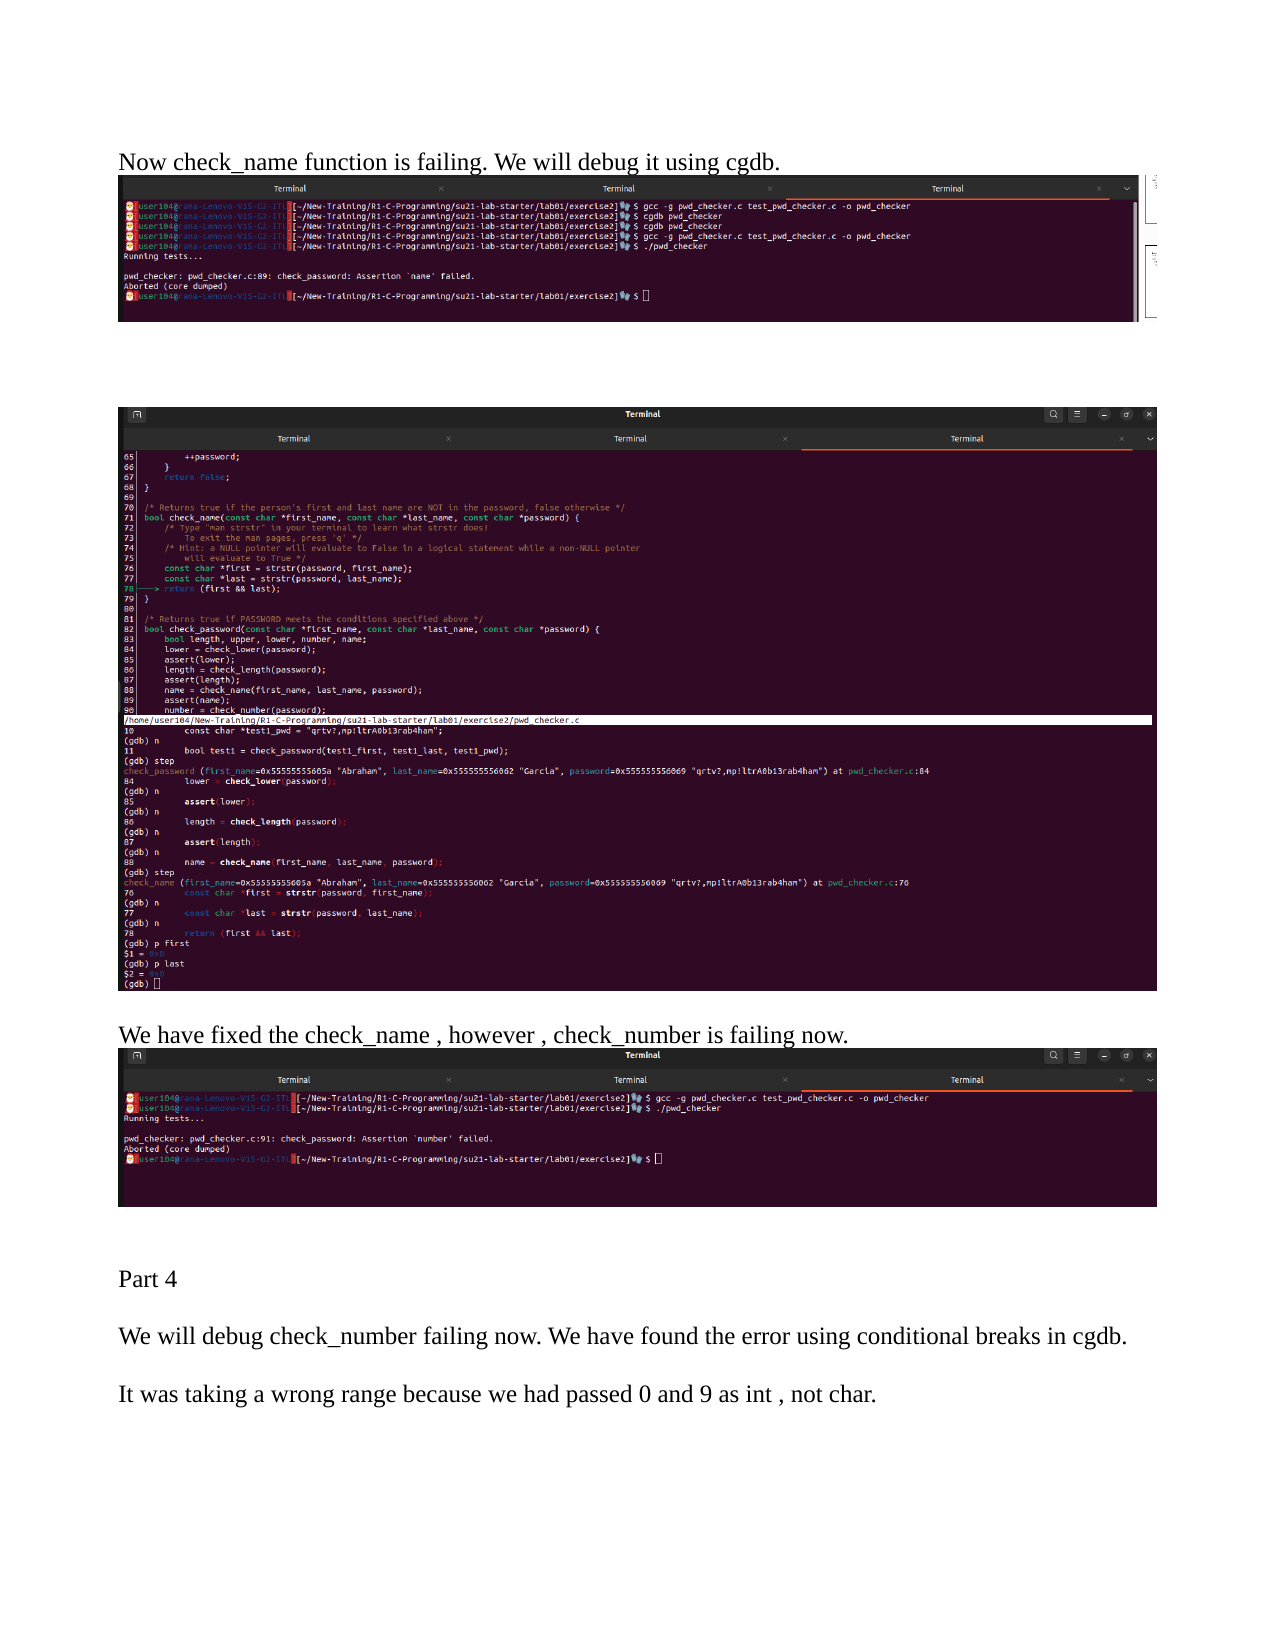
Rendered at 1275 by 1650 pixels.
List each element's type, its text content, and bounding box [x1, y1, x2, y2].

text Part 4 [118, 1264, 1157, 1293]
picture [118, 175, 1157, 322]
text We have fixed the check_name , however , check_number is failing now. [118, 1020, 1157, 1048]
text It was taking a wrong range because we had passed 0 and 9 as int , not char. [118, 1379, 1157, 1408]
text We will debug check_number failing now. We have found the error using conditional breaks in cgdb. [118, 1321, 1157, 1350]
picture [118, 407, 1157, 991]
text Now check_name function is failing. We will debug it using cgdb. [118, 147, 1157, 175]
picture [118, 1048, 1157, 1207]
